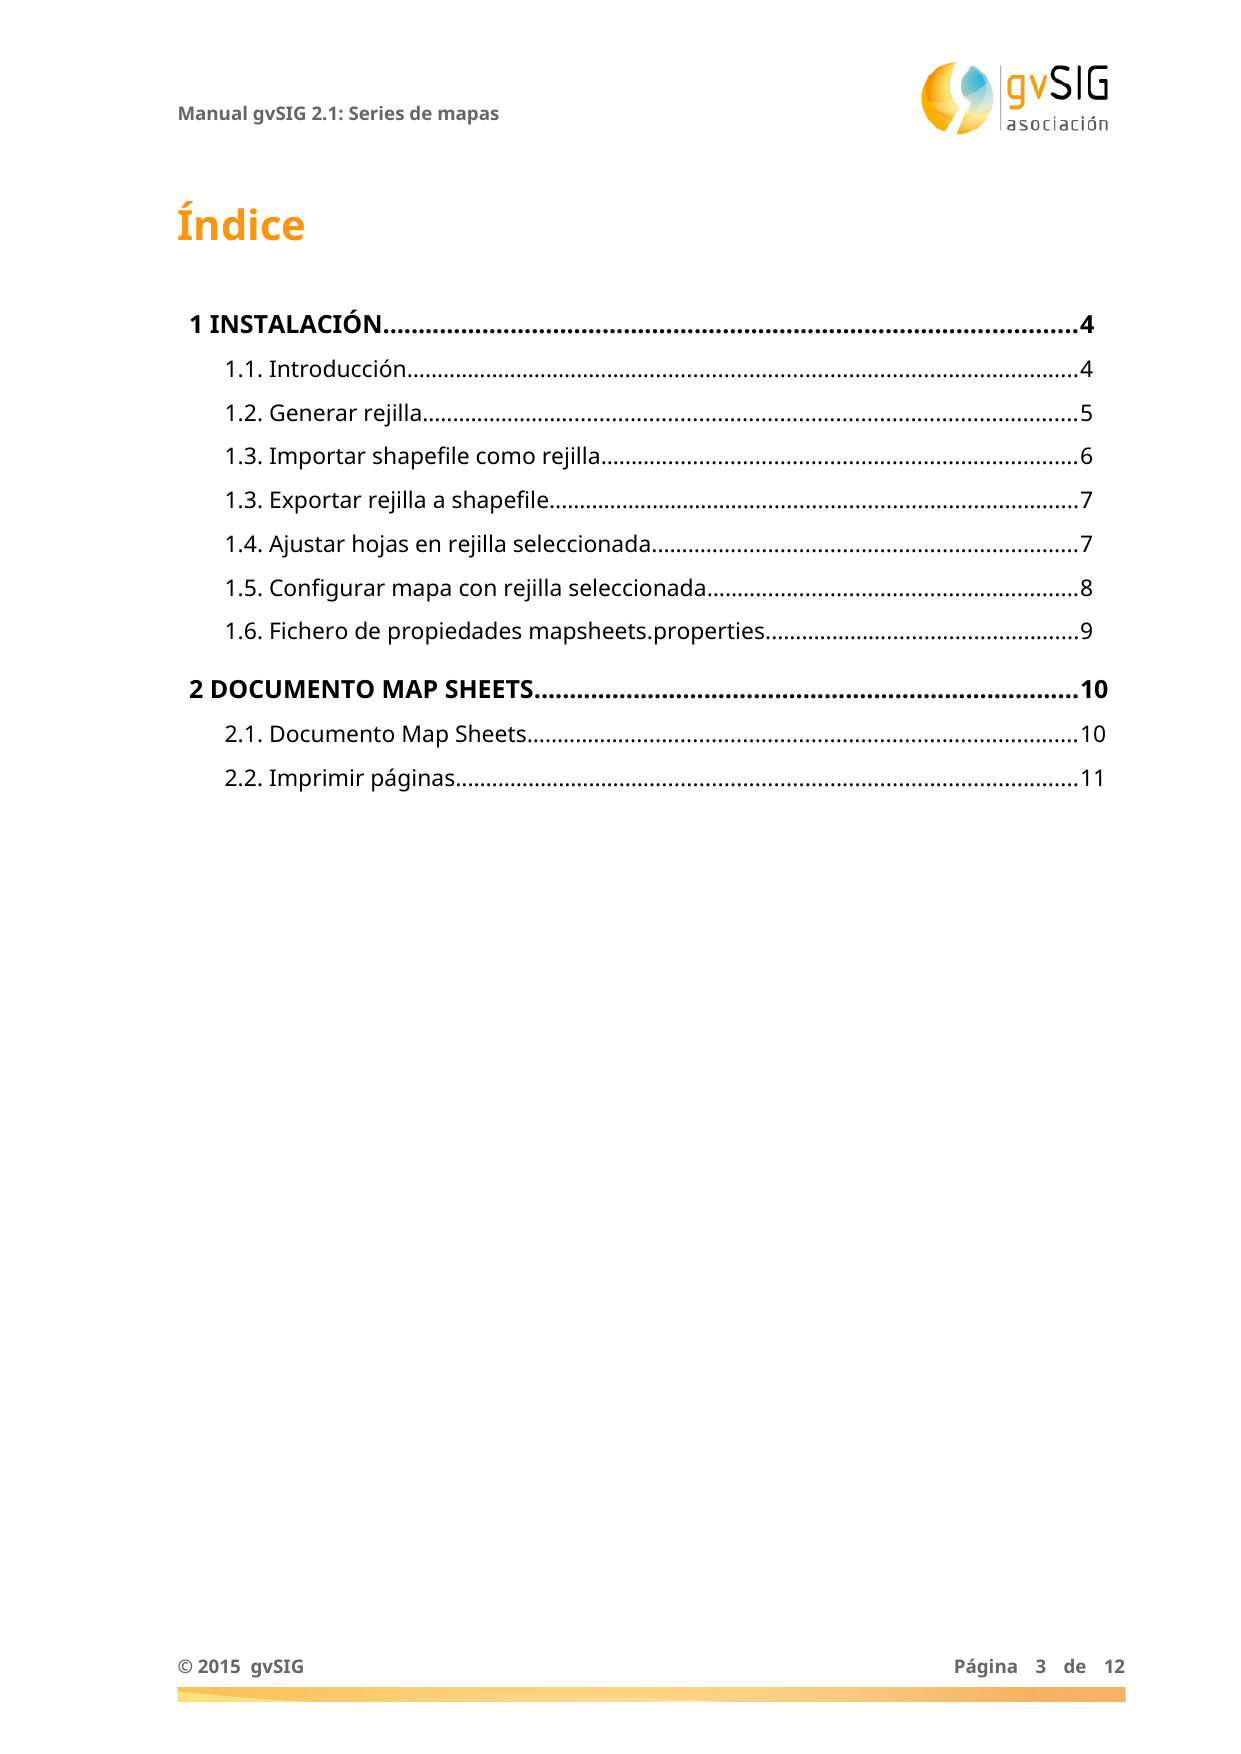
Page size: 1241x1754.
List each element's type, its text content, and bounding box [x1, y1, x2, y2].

text 2.1. Documento Map Sheets 10 [218, 718, 1125, 749]
picture [177, 1687, 1126, 1702]
picture [902, 47, 1122, 148]
text 2.2. Imprimir páginas 11 [218, 762, 1125, 793]
text 1 Instalación 4 [189, 306, 1125, 340]
text 1.1. Introducción 4 [218, 353, 1125, 384]
text 2 Documento map sheets 10 [189, 672, 1125, 706]
text 1.3. Exportar rejilla a shapefile 7 [218, 484, 1125, 515]
text 1.3. Importar shapefile como rejilla 6 [218, 440, 1125, 472]
text 1.4. Ajustar hojas en rejilla seleccionada 7 [218, 528, 1125, 559]
text 1.6. Fichero de propiedades mapsheets.properties 9 [218, 615, 1125, 647]
text 1.5. Configurar mapa con rejilla seleccionada 8 [218, 572, 1125, 603]
text Índice [177, 196, 1125, 253]
text 1.2. Generar rejilla 5 [218, 397, 1125, 428]
